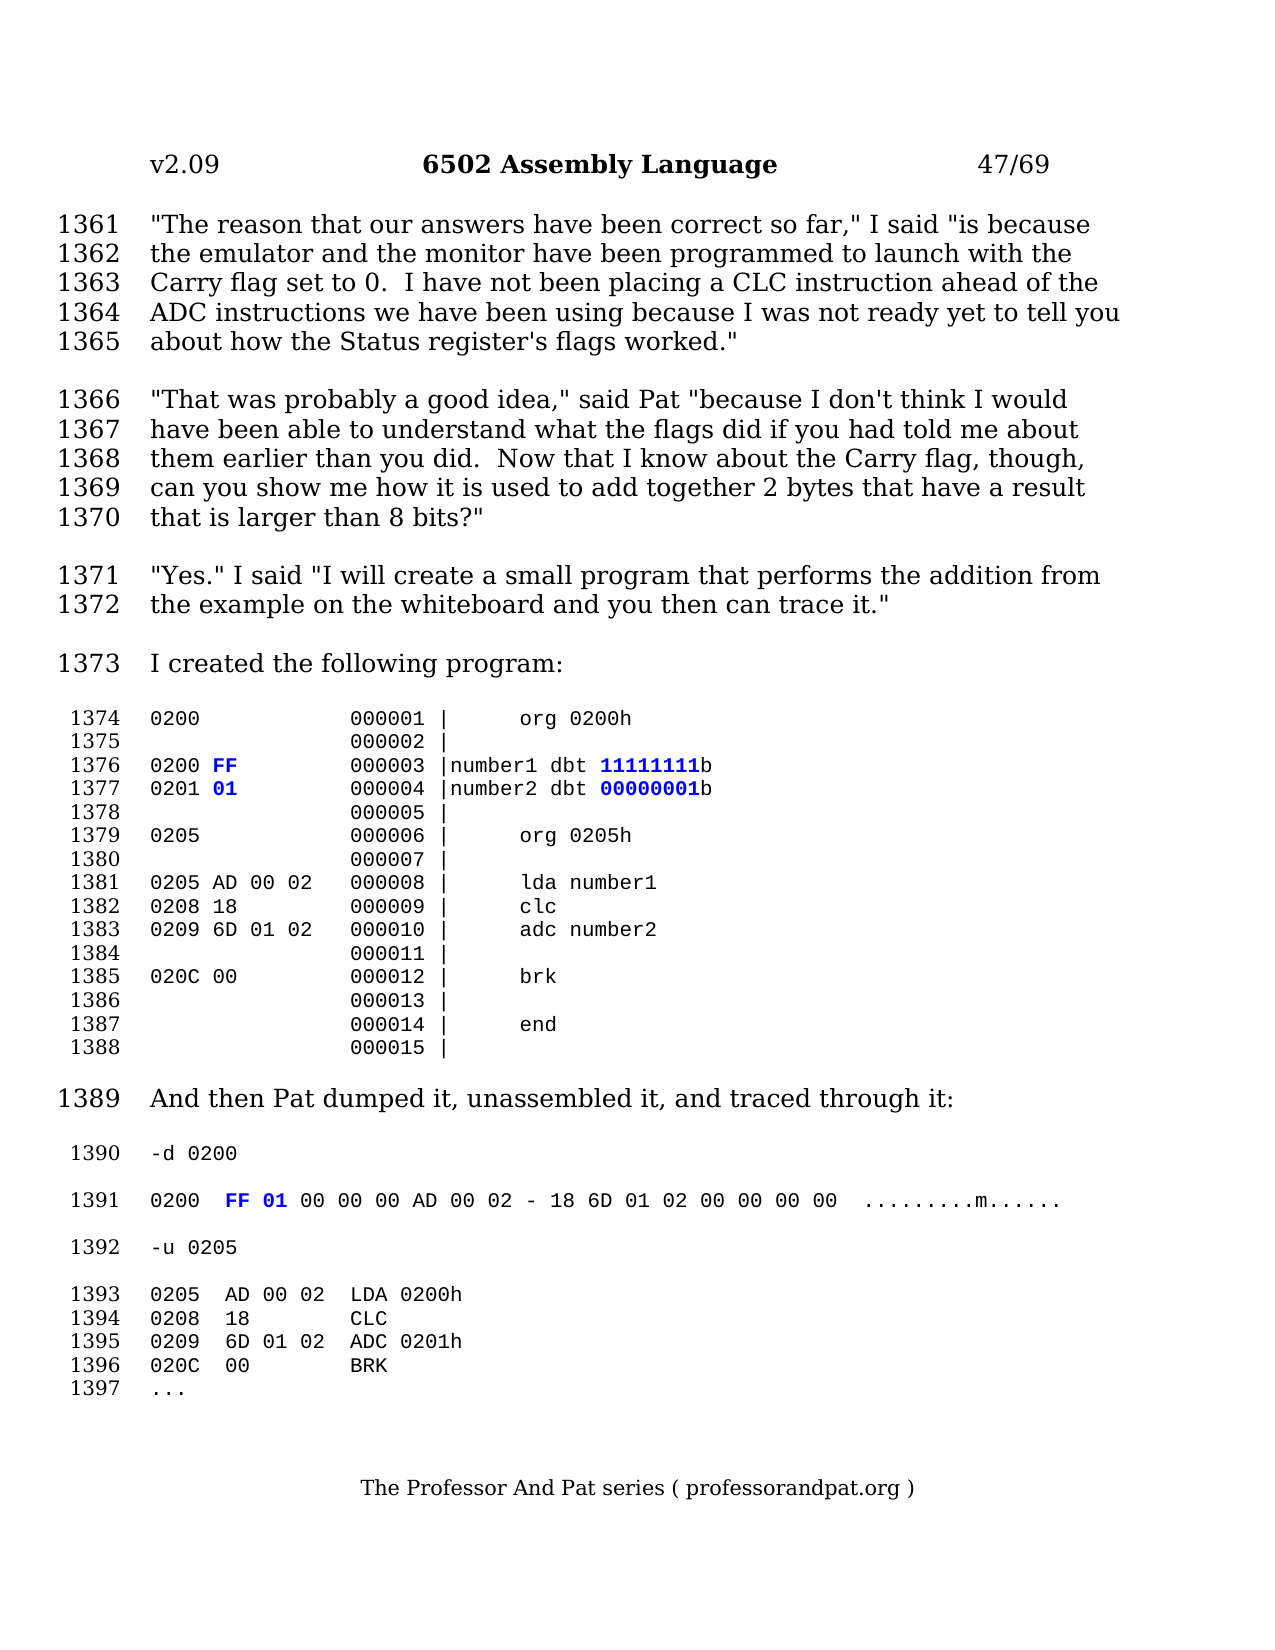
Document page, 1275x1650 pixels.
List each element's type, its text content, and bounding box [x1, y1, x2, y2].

text 020C 00 000012 | brk [150, 967, 1125, 990]
text I created the following program: [150, 649, 1125, 678]
text 000005 | [150, 802, 1125, 825]
text 000013 | [150, 990, 1125, 1014]
text 0200 000001 | org 0200h [150, 708, 1125, 731]
text 0205 000006 | org 0205h [150, 825, 1125, 849]
text 0200 FF 000003 |number1 dbt 11111111b [150, 755, 1125, 778]
text 0209 6D 01 02 ADC 0201h [150, 1331, 1125, 1355]
text 020C 00 BRK [150, 1355, 1125, 1378]
text 000011 | [150, 943, 1125, 967]
text 0208 18 CLC [150, 1308, 1125, 1331]
text 0205 AD 00 02 000008 | lda number1 [150, 872, 1125, 896]
text 000014 | end [150, 1014, 1125, 1037]
text 0209 6D 01 02 000010 | adc number2 [150, 919, 1125, 943]
text "Yes." I said "I will create a small program that performs the addition from the example on the whiteboard and you then can trace it." [150, 561, 1125, 620]
text 0201 01 000004 |number2 dbt 00000001b [150, 778, 1125, 802]
text 000007 | [150, 849, 1125, 872]
text "The reason that our answers have been correct so far," I said "is because the emulator and the monitor have been programmed to launch with the Carry flag set to 0. I have not been placing a CLC instruction ahead of the ADC instructions we have been using because I was not ready yet to tell you about how the Status register's flags worked." [150, 210, 1125, 356]
text "That was probably a good idea," said Pat "because I don't think I would have been able to understand what the flags did if you had told me about them earlier than you did. Now that I know about the Carry flag, though, can you show me how it is used to add together 2 bytes that have a result that is larger than 8 bits?" [150, 386, 1125, 532]
text 0205 AD 00 02 LDA 0200h [150, 1284, 1125, 1308]
text -d 0200 [150, 1143, 1125, 1166]
text ... [150, 1378, 1125, 1402]
text 000015 | [150, 1037, 1125, 1061]
text 0208 18 000009 | clc [150, 896, 1125, 919]
text -u 0205 [150, 1237, 1125, 1261]
text 0200 FF 01 00 00 00 AD 00 02 - 18 6D 01 02 00 00 00 00 .........m...... [150, 1190, 1125, 1213]
text And then Pat dumped it, unassembled it, and traced through it: [150, 1084, 1125, 1113]
text 000002 | [150, 731, 1125, 755]
